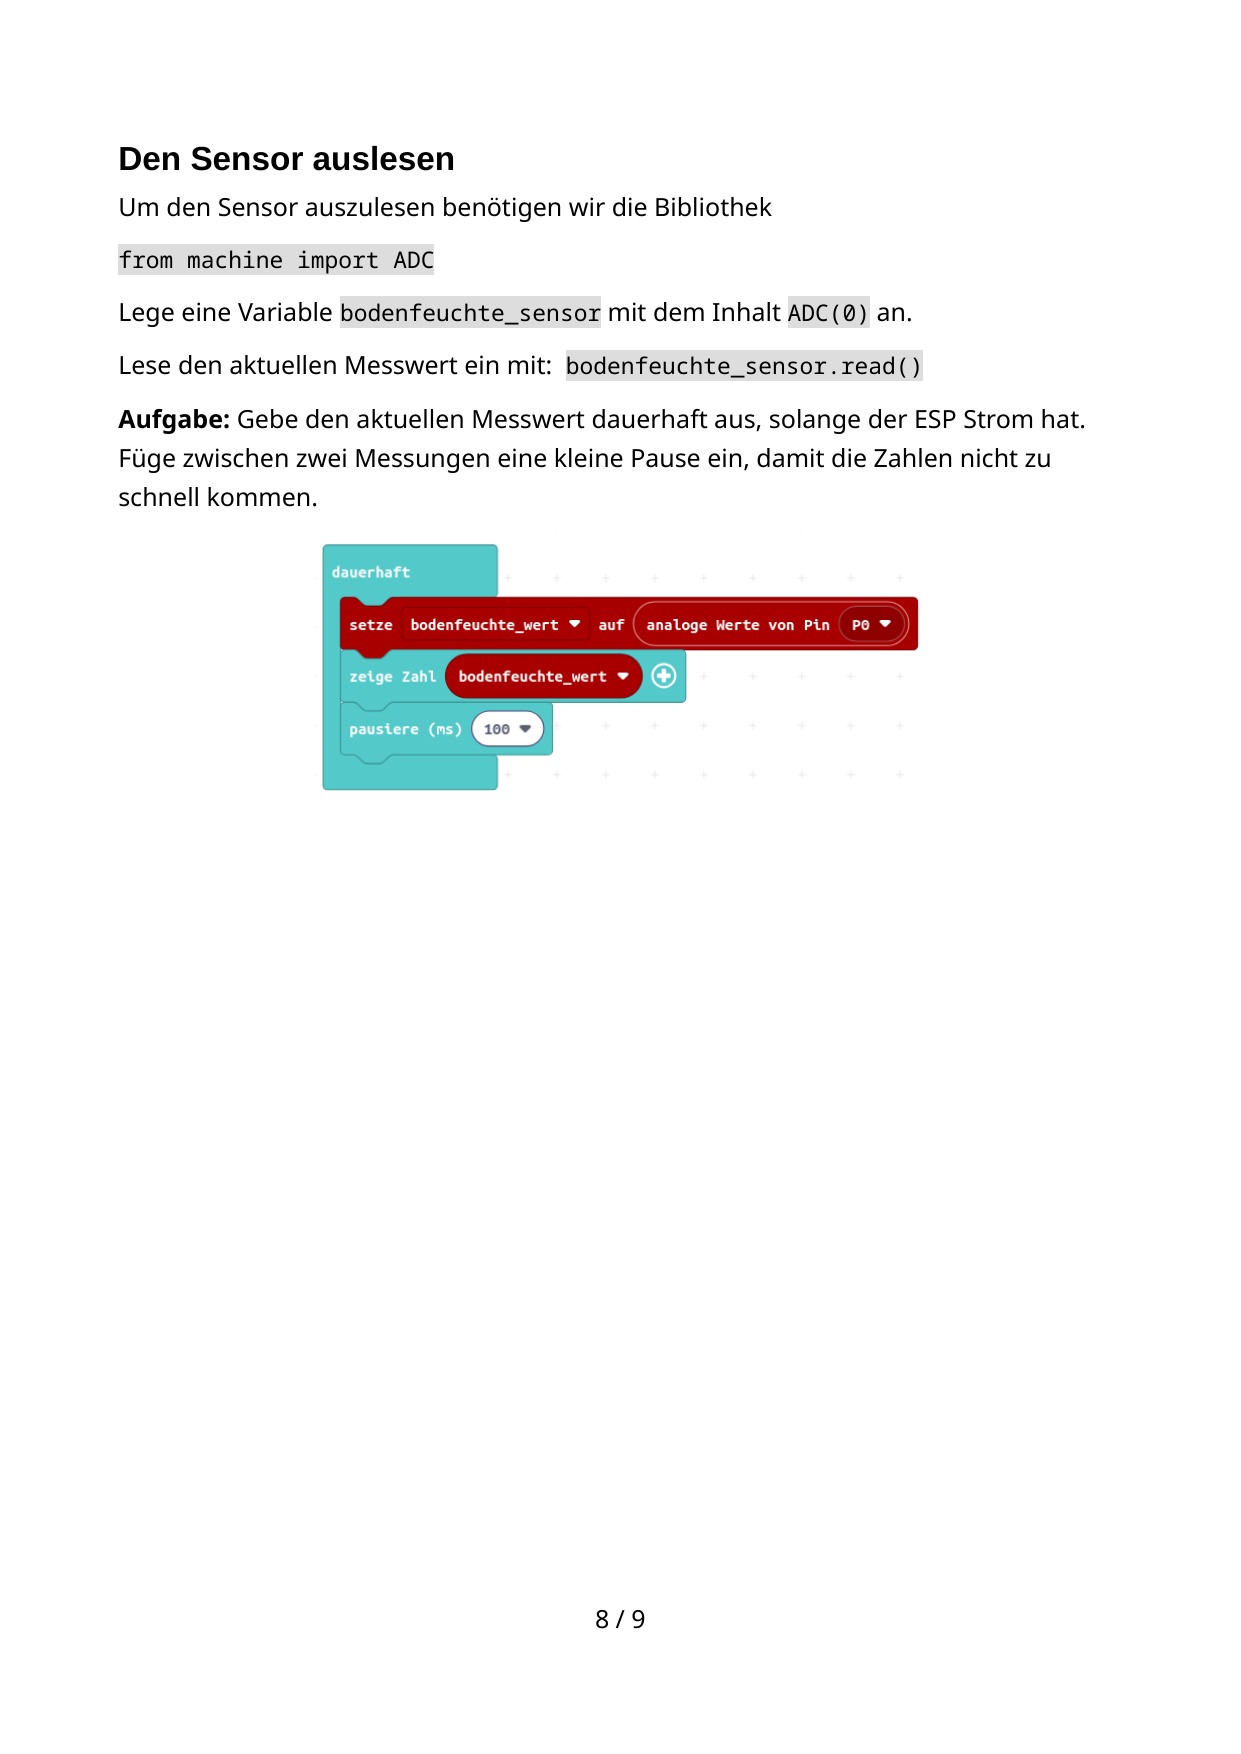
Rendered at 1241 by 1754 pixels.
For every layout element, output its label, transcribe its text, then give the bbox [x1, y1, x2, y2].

picture [314, 533, 926, 795]
text from machine import ADC [434, 244, 1122, 275]
subtitle Den Sensor auslesen [118, 139, 1122, 177]
text Lege eine Variable bodenfeuchte_sensor mit dem Inhalt ADC(0) an. [118, 294, 1122, 328]
text Lese den aktuellen Messwert ein mit: bodenfeuchte_sensor.read() [118, 348, 1122, 382]
text Aufgabe: Gebe den aktuellen Messwert dauerhaft aus, solange der ESP Strom hat. Füge zwischen zwei Messungen eine kleine Pause ein, damit die Zahlen nicht zu schnell kommen. [118, 402, 1122, 514]
text Um den Sensor auszulesen benötigen wir die Bibliothek [118, 190, 1122, 224]
